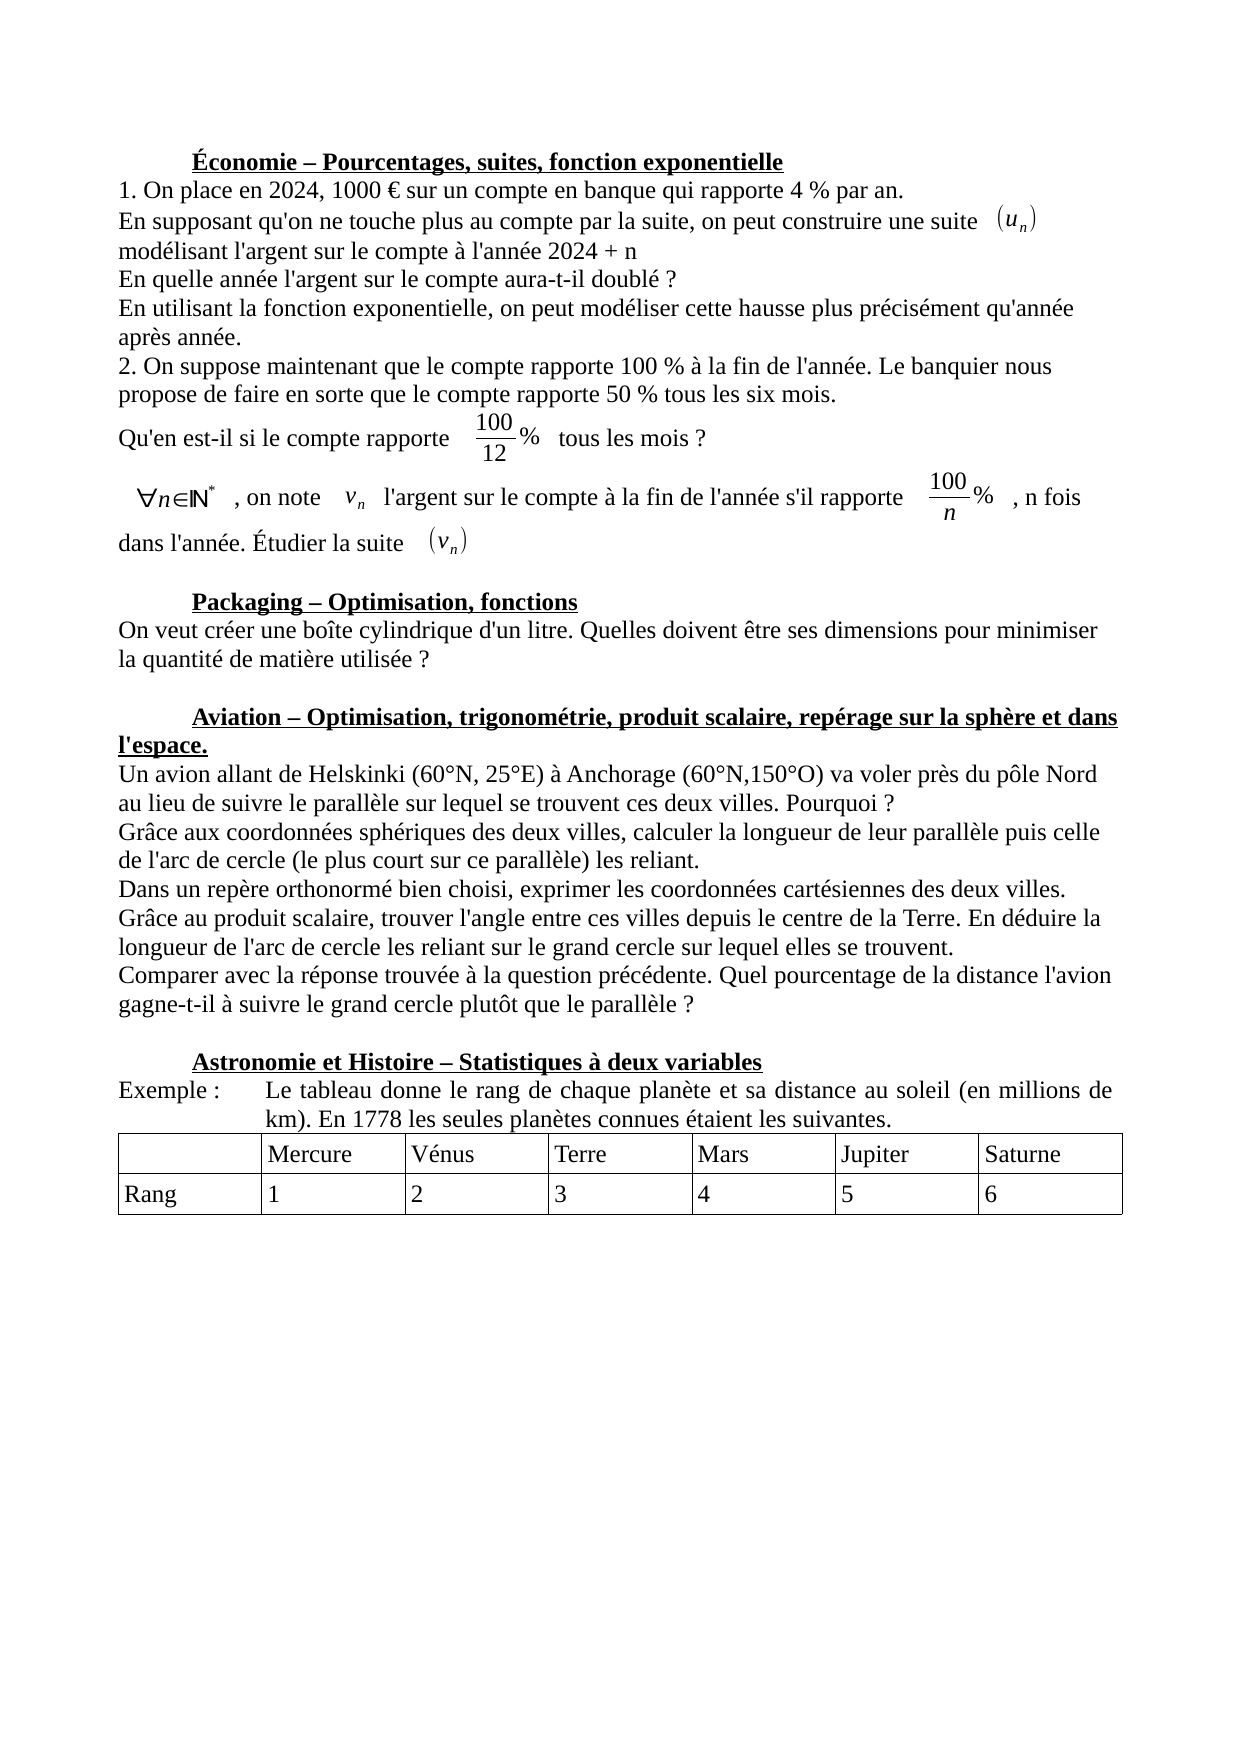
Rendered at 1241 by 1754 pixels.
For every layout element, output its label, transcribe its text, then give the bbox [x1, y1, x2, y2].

table_cell 1 [262, 1174, 405, 1213]
table_cell 5 [836, 1174, 978, 1213]
table_header [119, 1134, 261, 1173]
text , on note l'argent sur le compte à la fin de l'année s'il rapporte , n fois dans l'année. Étudier la suite [118, 467, 1122, 558]
text En utilisant la fonction exponentielle, on peut modéliser cette hausse plus précisément qu'année après année. [118, 293, 1122, 351]
text Dans un repère orthonormé bien choisi, exprimer les coordonnées cartésiennes des deux villes. Grâce au produit scalaire, trouver l'angle entre ces villes depuis le centre de la Terre. En déduire la longueur de l'arc de cercle les reliant sur le grand cercle sur lequel elles se trouvent. [118, 874, 1122, 960]
table_cell 4 [693, 1174, 835, 1213]
table_header Mercure [262, 1134, 405, 1173]
text Astronomie et Histoire – Statistiques à deux variables [118, 1047, 1122, 1075]
text Exemple : Le tableau donne le rang de chaque planète et sa distance au soleil (en millions de km). En 1778 les seules planètes connues étaient les suivantes. [118, 1075, 1122, 1133]
text 2. On suppose maintenant que le compte rapporte 100 % à la fin de l'année. Le banquier nous propose de faire en sorte que le compte rapporte 50 % tous les six mois. [118, 351, 1122, 408]
text Packaging – Optimisation, fonctions [118, 587, 1122, 615]
text Qu'en est-il si le compte rapporte tous les mois ? [118, 408, 1122, 467]
table_header Jupiter [836, 1134, 978, 1173]
text En quelle année l'argent sur le compte aura-t-il doublé ? [118, 264, 1122, 293]
text On veut créer une boîte cylindrique d'un litre. Quelles doivent être ses dimensions pour minimiser la quantité de matière utilisée ? [118, 615, 1122, 673]
table_header Mars [693, 1134, 835, 1173]
text Économie – Pourcentages, suites, fonction exponentielle [118, 147, 1122, 176]
table_cell Rang [119, 1174, 261, 1213]
table_header Saturne [979, 1134, 1122, 1173]
text Un avion allant de Helskinki (60°N, 25°E) à Anchorage (60°N,150°O) va voler près du pôle Nord au lieu de suivre le parallèle sur lequel se trouvent ces deux villes. Pourquoi ? [118, 759, 1122, 817]
text En supposant qu'on ne touche plus au compte par la suite, on peut construire une suitemodélisant l'argent sur le compte à l'année 2024 + n [118, 204, 1122, 264]
table_header Terre [549, 1134, 692, 1173]
text Comparer avec la réponse trouvée à la question précédente. Quel pourcentage de la distance l'avion gagne-t-il à suivre le grand cercle plutôt que le parallèle ? [118, 960, 1122, 1018]
table_cell 3 [549, 1174, 692, 1213]
table_header Vénus [406, 1134, 548, 1173]
table_cell 2 [406, 1174, 548, 1213]
text Aviation – Optimisation, trigonométrie, produit scalaire, repérage sur la sphère et dans l'espace. [118, 702, 1122, 759]
text 1. On place en 2024, 1000 € sur un compte en banque qui rapporte 4 % par an. [118, 176, 1122, 204]
text Grâce aux coordonnées sphériques des deux villes, calculer la longueur de leur parallèle puis celle de l'arc de cercle (le plus court sur ce parallèle) les reliant. [118, 817, 1122, 874]
table_cell 6 [979, 1174, 1122, 1213]
